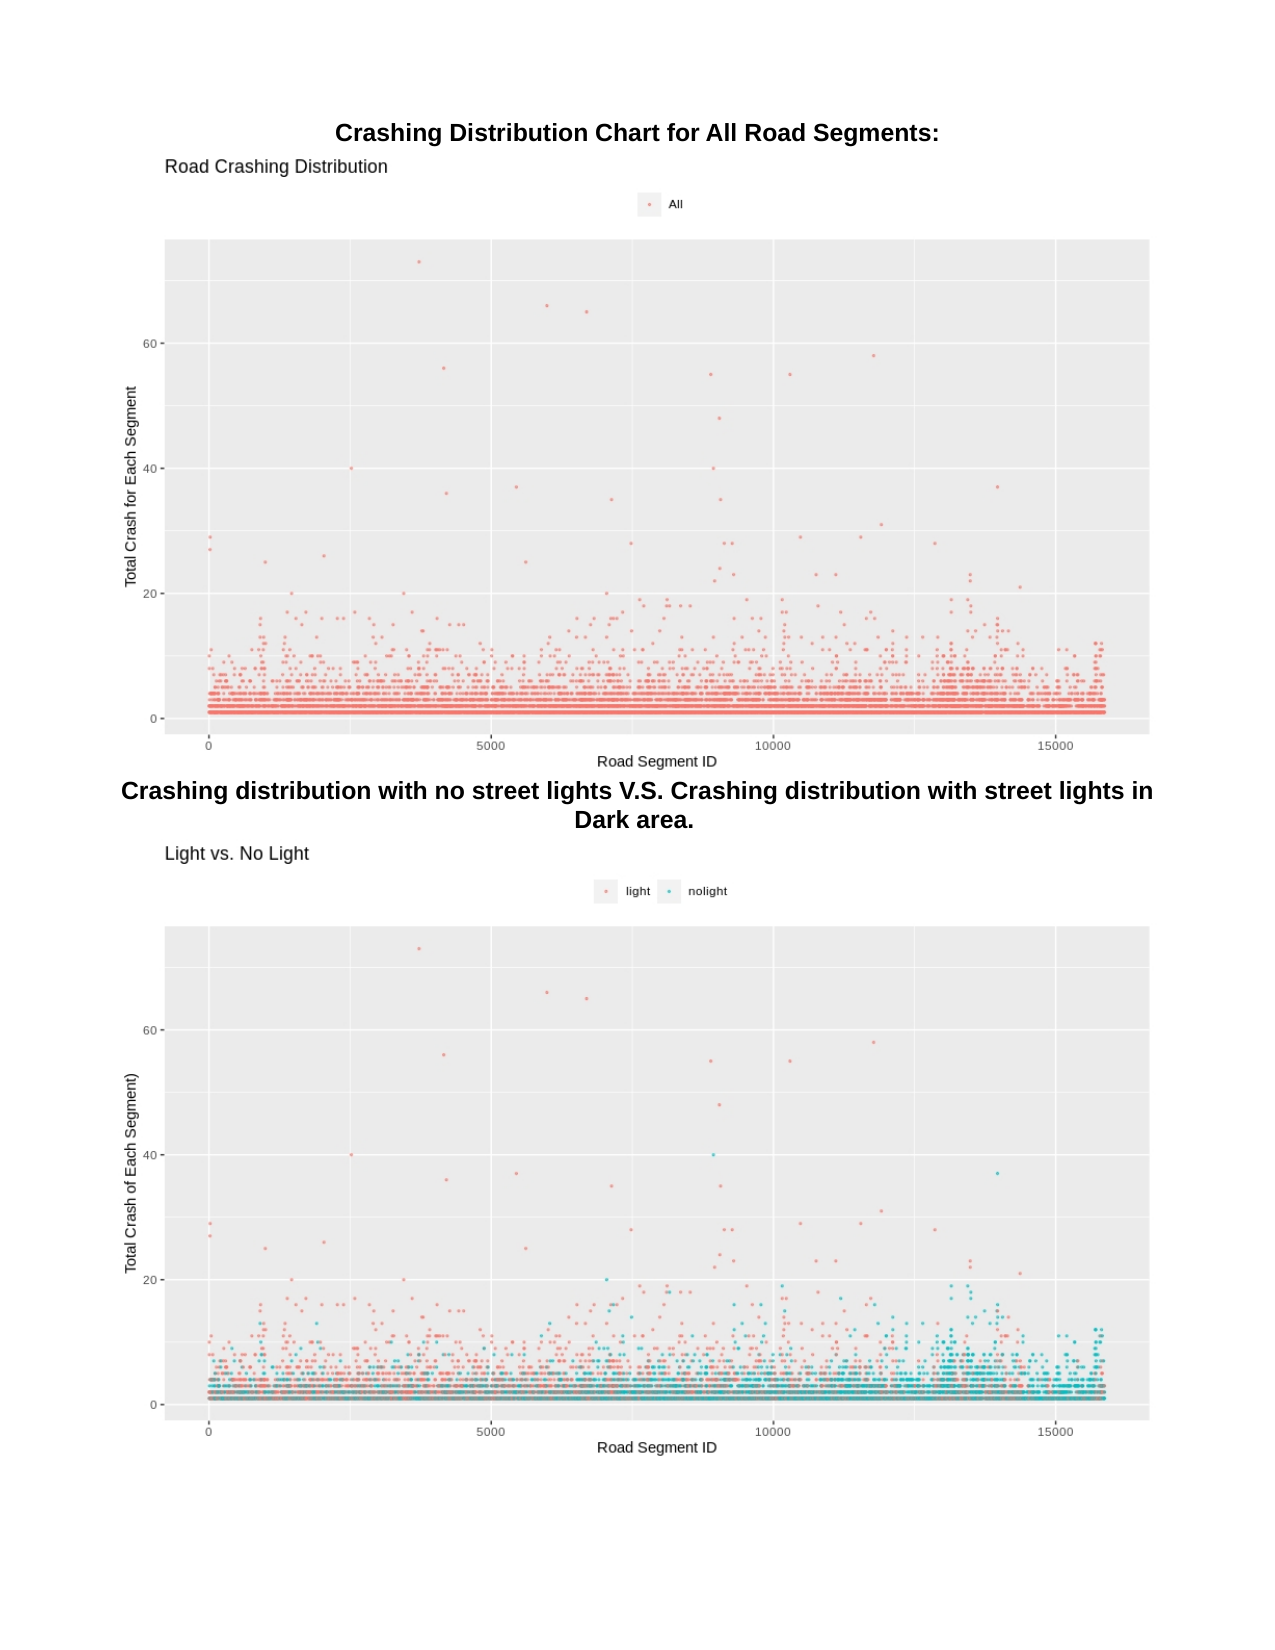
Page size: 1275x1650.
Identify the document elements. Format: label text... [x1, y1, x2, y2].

subtitle Crashing Distribution Chart for All Road Segments: [118, 118, 1157, 147]
picture [118, 839, 1157, 1463]
picture [118, 152, 1157, 777]
subtitle Crashing distribution with no street lights V.S. Crashing distribution with street lights in Dark area. [118, 777, 1157, 833]
